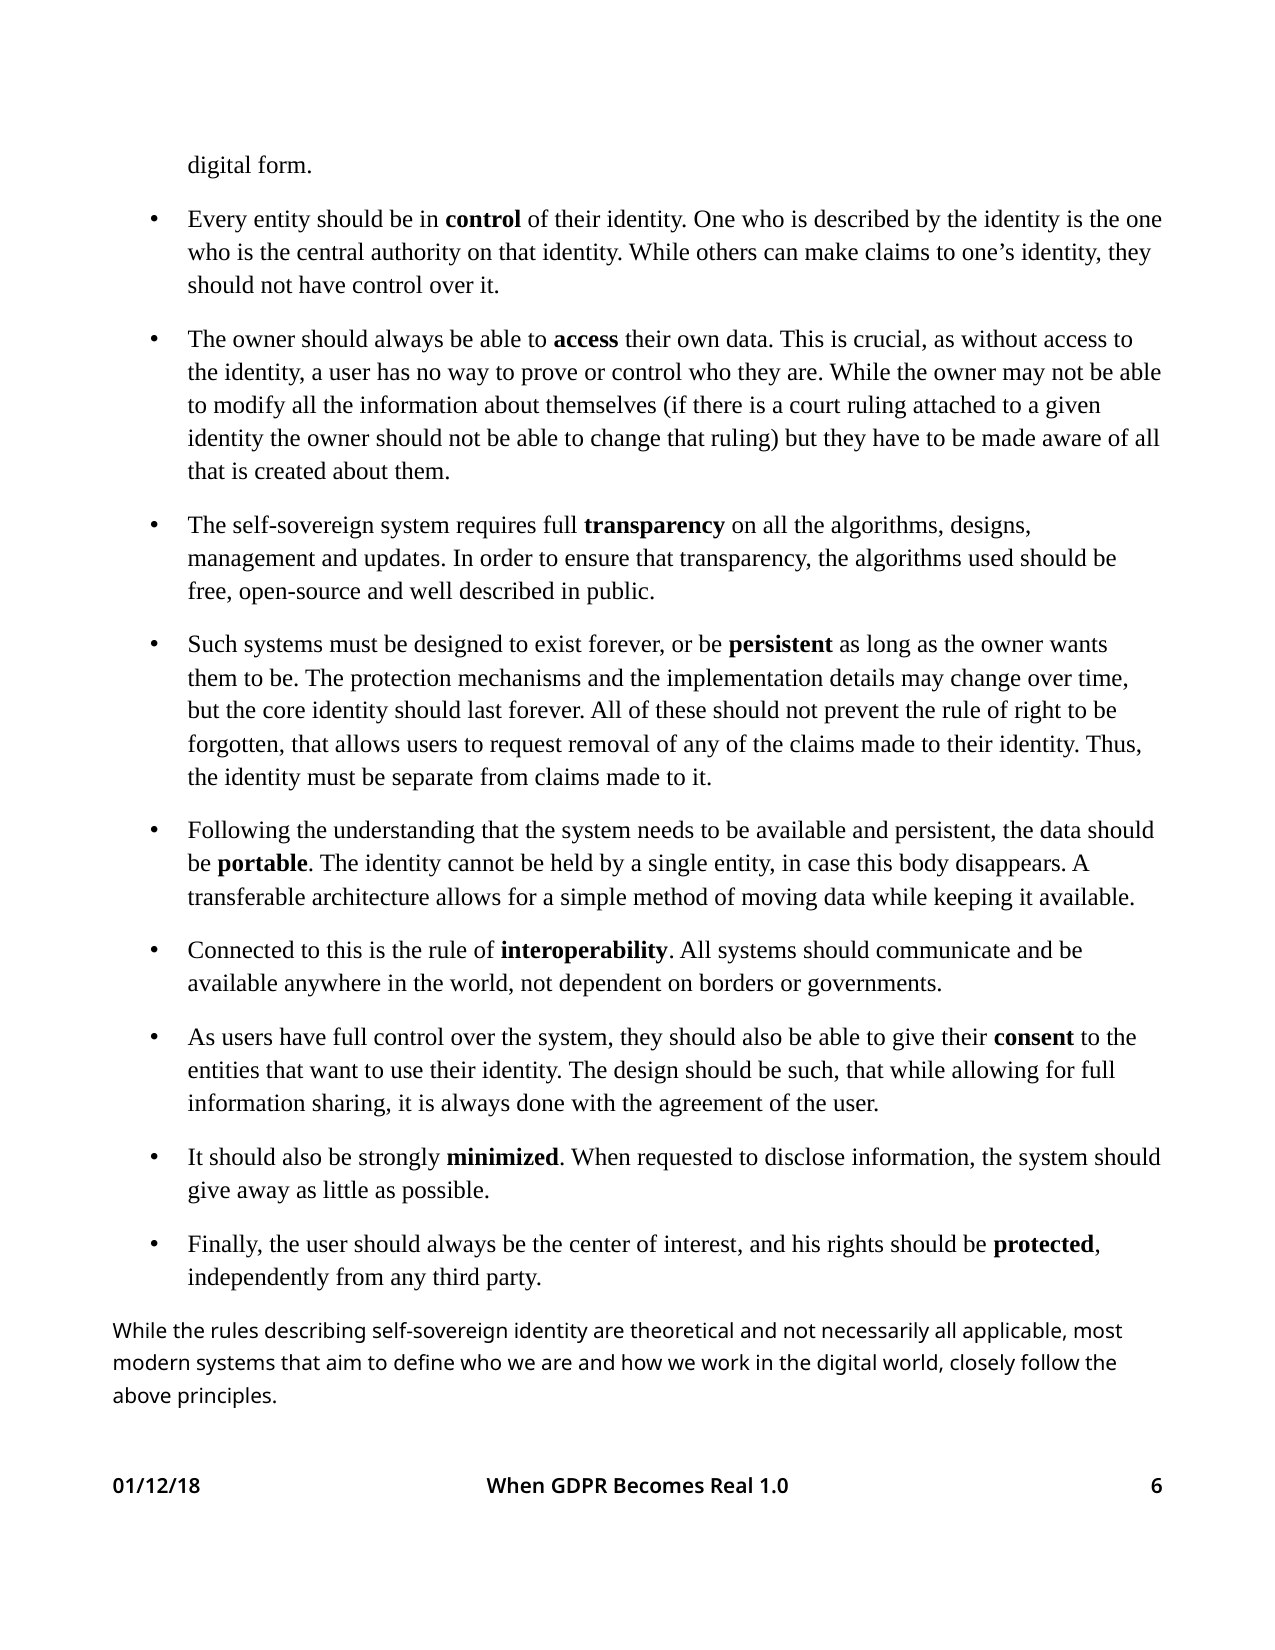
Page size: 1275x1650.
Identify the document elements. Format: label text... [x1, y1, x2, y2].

text While the rules describing self-sovereign identity are theoretical and not necessarily all applicable, most modern systems that aim to define who we are and how we work in the digital world, closely follow the above principles. [112, 1316, 1162, 1409]
list Finally, the user should always be the center of interest, and his rights should be protected, independently from any third party. [150, 1229, 1162, 1291]
list Connected to this is the rule of interoperability. All systems should communicate and be available anywhere in the world, not dependent on borders or governments. [150, 935, 1162, 997]
list Every entity should be in control of their identity. One who is described by the identity is the one who is the central authority on that identity. While others can make claims to one’s identity, they should not have control over it. [150, 204, 1162, 299]
list digital form. [150, 150, 1162, 179]
list The owner should always be able to access their own data. This is crucial, as without access to the identity, a user has no way to prove or control who they are. While the owner may not be able to modify all the information about themselves (if there is a court ruling attached to a given identity the owner should not be able to change that ruling) but they have to be made aware of all that is created about them. [150, 324, 1162, 484]
list It should also be strongly minimized. When requested to disclose information, the system should give away as little as possible. [150, 1142, 1162, 1204]
list As users have full control over the system, they should also be able to give their consent to the entities that want to use their identity. The design should be such, that while allowing for full information sharing, it is always done with the agreement of the user. [150, 1022, 1162, 1117]
list The self-sovereign system requires full transparency on all the algorithms, designs, management and updates. In order to ensure that transparency, the algorithms used should be free, open-source and well described in public. [150, 510, 1162, 604]
list Following the understanding that the system needs to be available and persistent, the data should be portable. The identity cannot be held by a single entity, in case this body disappears. A transferable architecture allows for a simple method of moving data while keeping it available. [150, 816, 1162, 910]
list Such systems must be designed to exist forever, or be persistent as long as the owner wants them to be. The protection mechanisms and the implementation details may change over time, but the core identity should last forever. All of these should not prevent the rule of right to be forgotten, that allows users to request removal of any of the claims made to their identity. Thus, the identity must be separate from claims made to it. [150, 629, 1162, 790]
